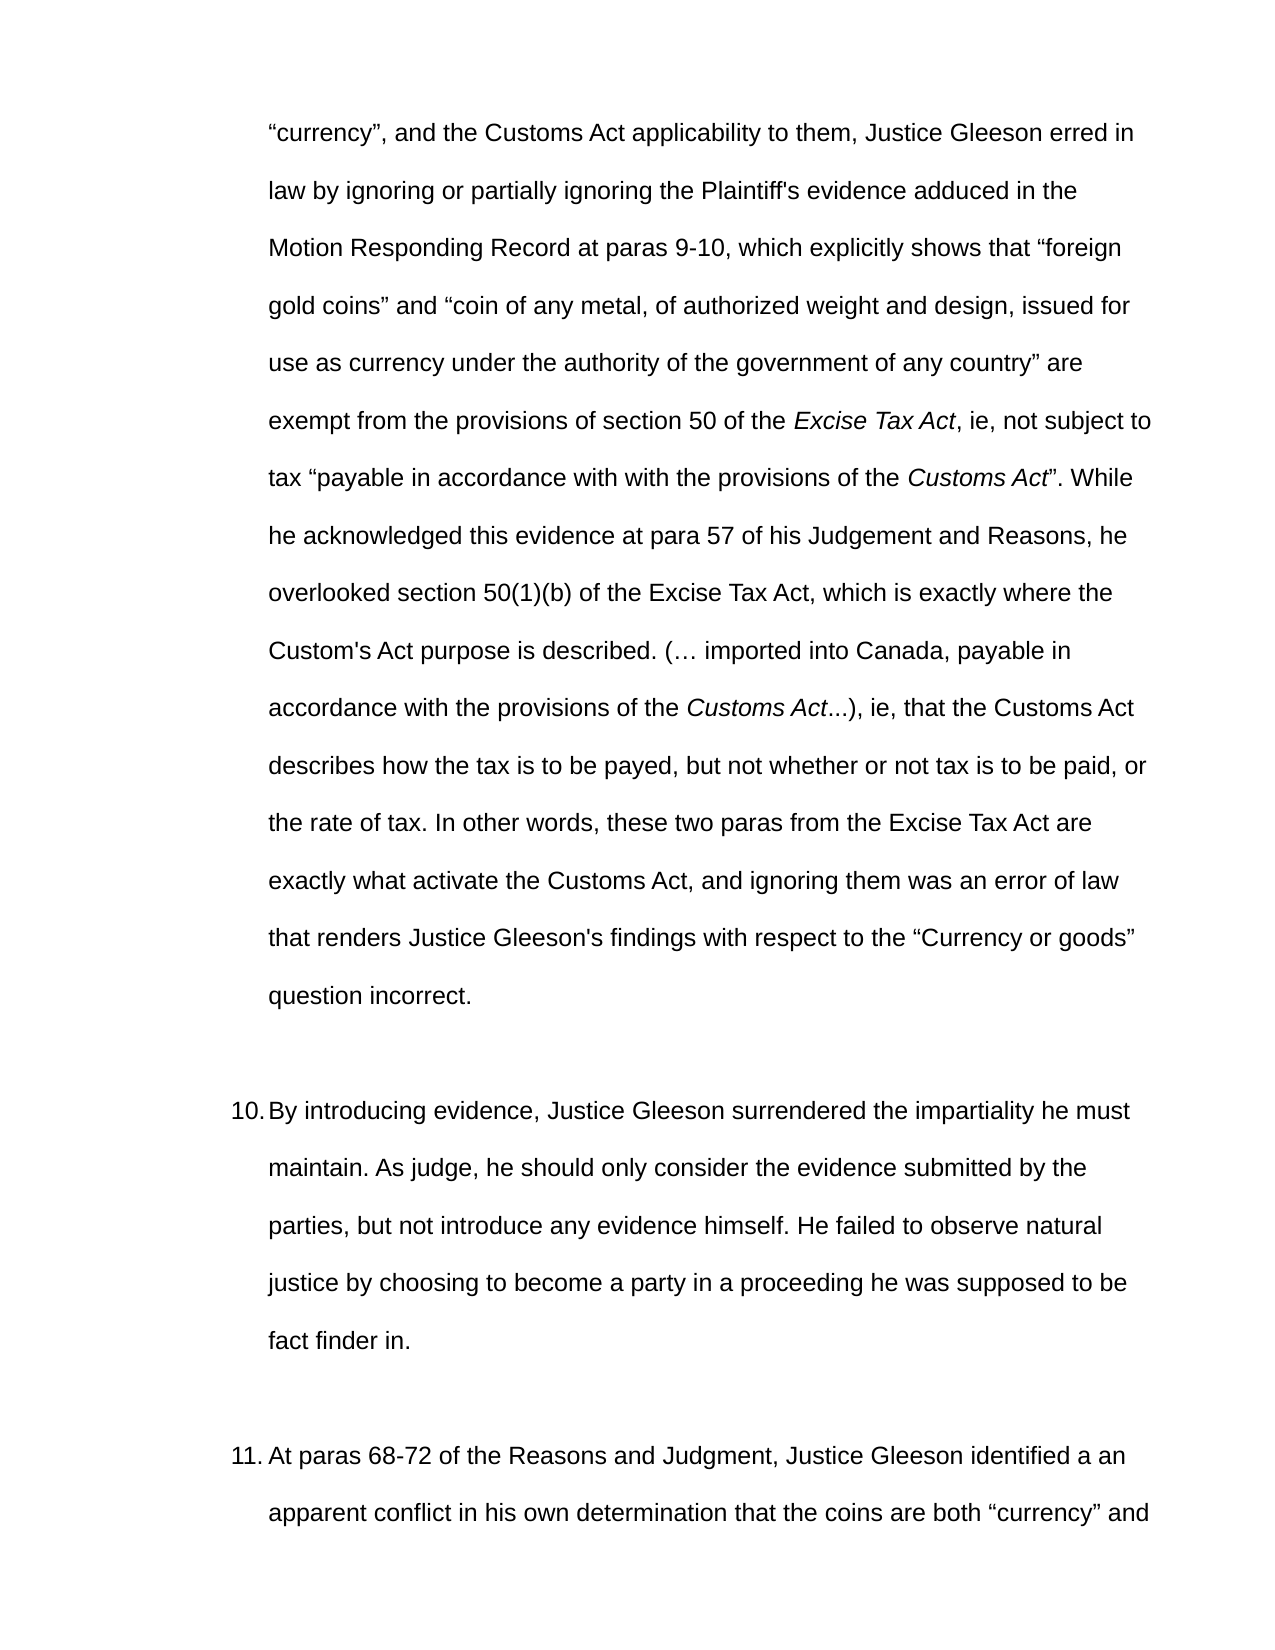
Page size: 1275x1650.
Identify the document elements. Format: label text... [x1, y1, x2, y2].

list At paras 68-72 of the Reasons and Judgment, Justice Gleeson identified a an apparent conflict in his own determination that the coins are both “currency” and [231, 1441, 1157, 1527]
list By introducing evidence, Justice Gleeson surrendered the impartiality he must maintain. As judge, he should only consider the evidence submitted by the parties, but not introduce any evidence himself. He failed to observe natural justice by choosing to become a party in a proceeding he was supposed to be fact finder in. [231, 1096, 1157, 1354]
list “currency”, and the Customs Act applicability to them, Justice Gleeson erred in law by ignoring or partially ignoring the Plaintiff's evidence adduced in the Motion Responding Record at paras 9-10, which explicitly shows that “foreign gold coins” and “coin of any metal, of authorized weight and design, issued for use as currency under the authority of the government of any country” are exempt from the provisions of section 50 of the Excise Tax Act, ie, not subject to tax “payable in accordance with with the provisions of the Customs Act”. While he acknowledged this evidence at para 57 of his Judgement and Reasons, he overlooked section 50(1)(b) of the Excise Tax Act, which is exactly where the Custom's Act purpose is described. (… imported into Canada, payable in accordance with the provisions of the Customs Act...), ie, that the Customs Act describes how the tax is to be payed, but not whether or not tax is to be paid, or the rate of tax. In other words, these two paras from the Excise Tax Act are exactly what activate the Customs Act, and ignoring them was an error of law that renders Justice Gleeson's findings with respect to the “Currency or goods” question incorrect. [231, 118, 1157, 1009]
